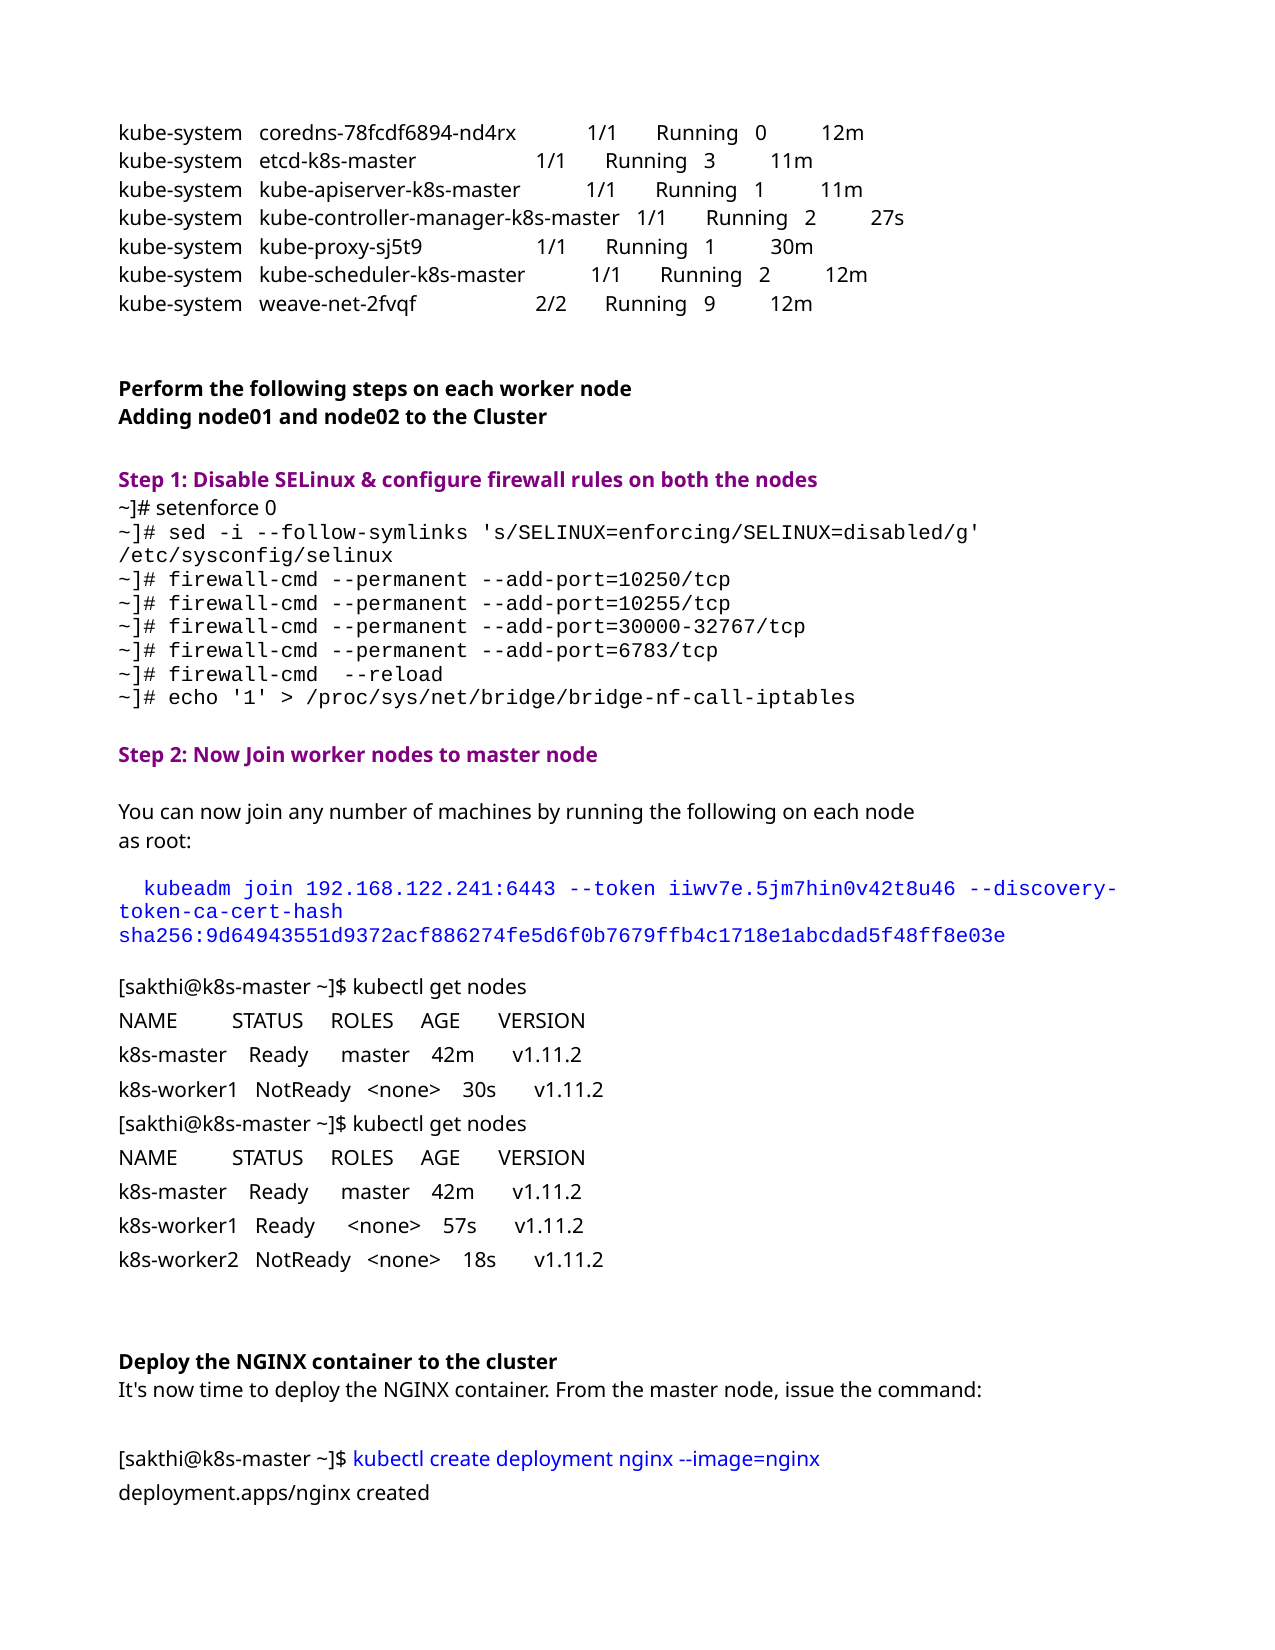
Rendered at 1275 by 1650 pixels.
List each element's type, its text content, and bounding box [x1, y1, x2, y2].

text ~]# firewall-cmd --permanent --add-port=6783/tcp [118, 640, 1157, 664]
text kubeadm join 192.168.122.241:6443 --token iiwv7e.5jm7hin0v42t8u46 --discovery-token-ca-cert-hash sha256:9d64943551d9372acf886274fe5d6f0b7679ffb4c1718e1abcdad5f48ff8e03e [118, 878, 1157, 949]
text ~]# sed -i --follow-symlinks 's/SELINUX=enforcing/SELINUX=disabled/g' /etc/sysconfig/selinux [118, 522, 1157, 569]
subtitle Adding node01 and node02 to the Cluster [118, 402, 1157, 431]
text k8s-master Ready master 42m v1.11.2 [118, 1041, 1157, 1069]
text NAME STATUS ROLES AGE VERSION [118, 1007, 1157, 1035]
subtitle Step 2: Now Join worker nodes to master node [118, 741, 1157, 769]
text ~]# echo '1' > /proc/sys/net/bridge/bridge-nf-call-iptables [118, 687, 1157, 711]
text kube-system kube-apiserver-k8s-master 1/1 Running 1 11m [118, 175, 1157, 203]
text k8s-worker1 NotReady <none> 30s v1.11.2 [118, 1075, 1157, 1103]
text It's now time to deploy the NGINX container. From the master node, issue the command: [118, 1376, 1157, 1404]
text kube-system kube-controller-manager-k8s-master 1/1 Running 2 27s [118, 203, 1157, 232]
text kube-system etcd-k8s-master 1/1 Running 3 11m [118, 147, 1157, 175]
text [sakthi@k8s-master ~]$ kubectl create deployment nginx --image=nginx [118, 1444, 1157, 1472]
text ~]# firewall-cmd --permanent --add-port=30000-32767/tcp [118, 616, 1157, 640]
text ~]# setenforce 0 [118, 493, 1157, 522]
text ~]# firewall-cmd --permanent --add-port=10255/tcp [118, 593, 1157, 616]
text kube-system weave-net-2fvqf 2/2 Running 9 12m [118, 289, 1157, 317]
text kube-system coredns-78fcdf6894-nd4rx 1/1 Running 0 12m [118, 118, 1157, 147]
text kube-system kube-proxy-sj5t9 1/1 Running 1 30m [118, 232, 1157, 260]
subtitle Step 1: Disable SELinux & configure firewall rules on both the nodes [118, 465, 1157, 493]
text [sakthi@k8s-master ~]$ kubectl get nodes [118, 1109, 1157, 1137]
text k8s-worker1 Ready <none> 57s v1.11.2 [118, 1211, 1157, 1239]
text deployment.apps/nginx created [118, 1478, 1157, 1506]
subtitle Deploy the NGINX container to the cluster [118, 1347, 1157, 1376]
text k8s-master Ready master 42m v1.11.2 [118, 1177, 1157, 1205]
text kube-system kube-scheduler-k8s-master 1/1 Running 2 12m [118, 260, 1157, 289]
text k8s-worker2 NotReady <none> 18s v1.11.2 [118, 1245, 1157, 1273]
text NAME STATUS ROLES AGE VERSION [118, 1143, 1157, 1171]
text ~]# firewall-cmd --reload [118, 664, 1157, 687]
subtitle Perform the following steps on each worker node [118, 374, 1157, 402]
text You can now join any number of machines by running the following on each node [118, 797, 1157, 826]
text ~]# firewall-cmd --permanent --add-port=10250/tcp [118, 569, 1157, 593]
text as root: [118, 826, 1157, 854]
text [sakthi@k8s-master ~]$ kubectl get nodes [118, 972, 1157, 1001]
